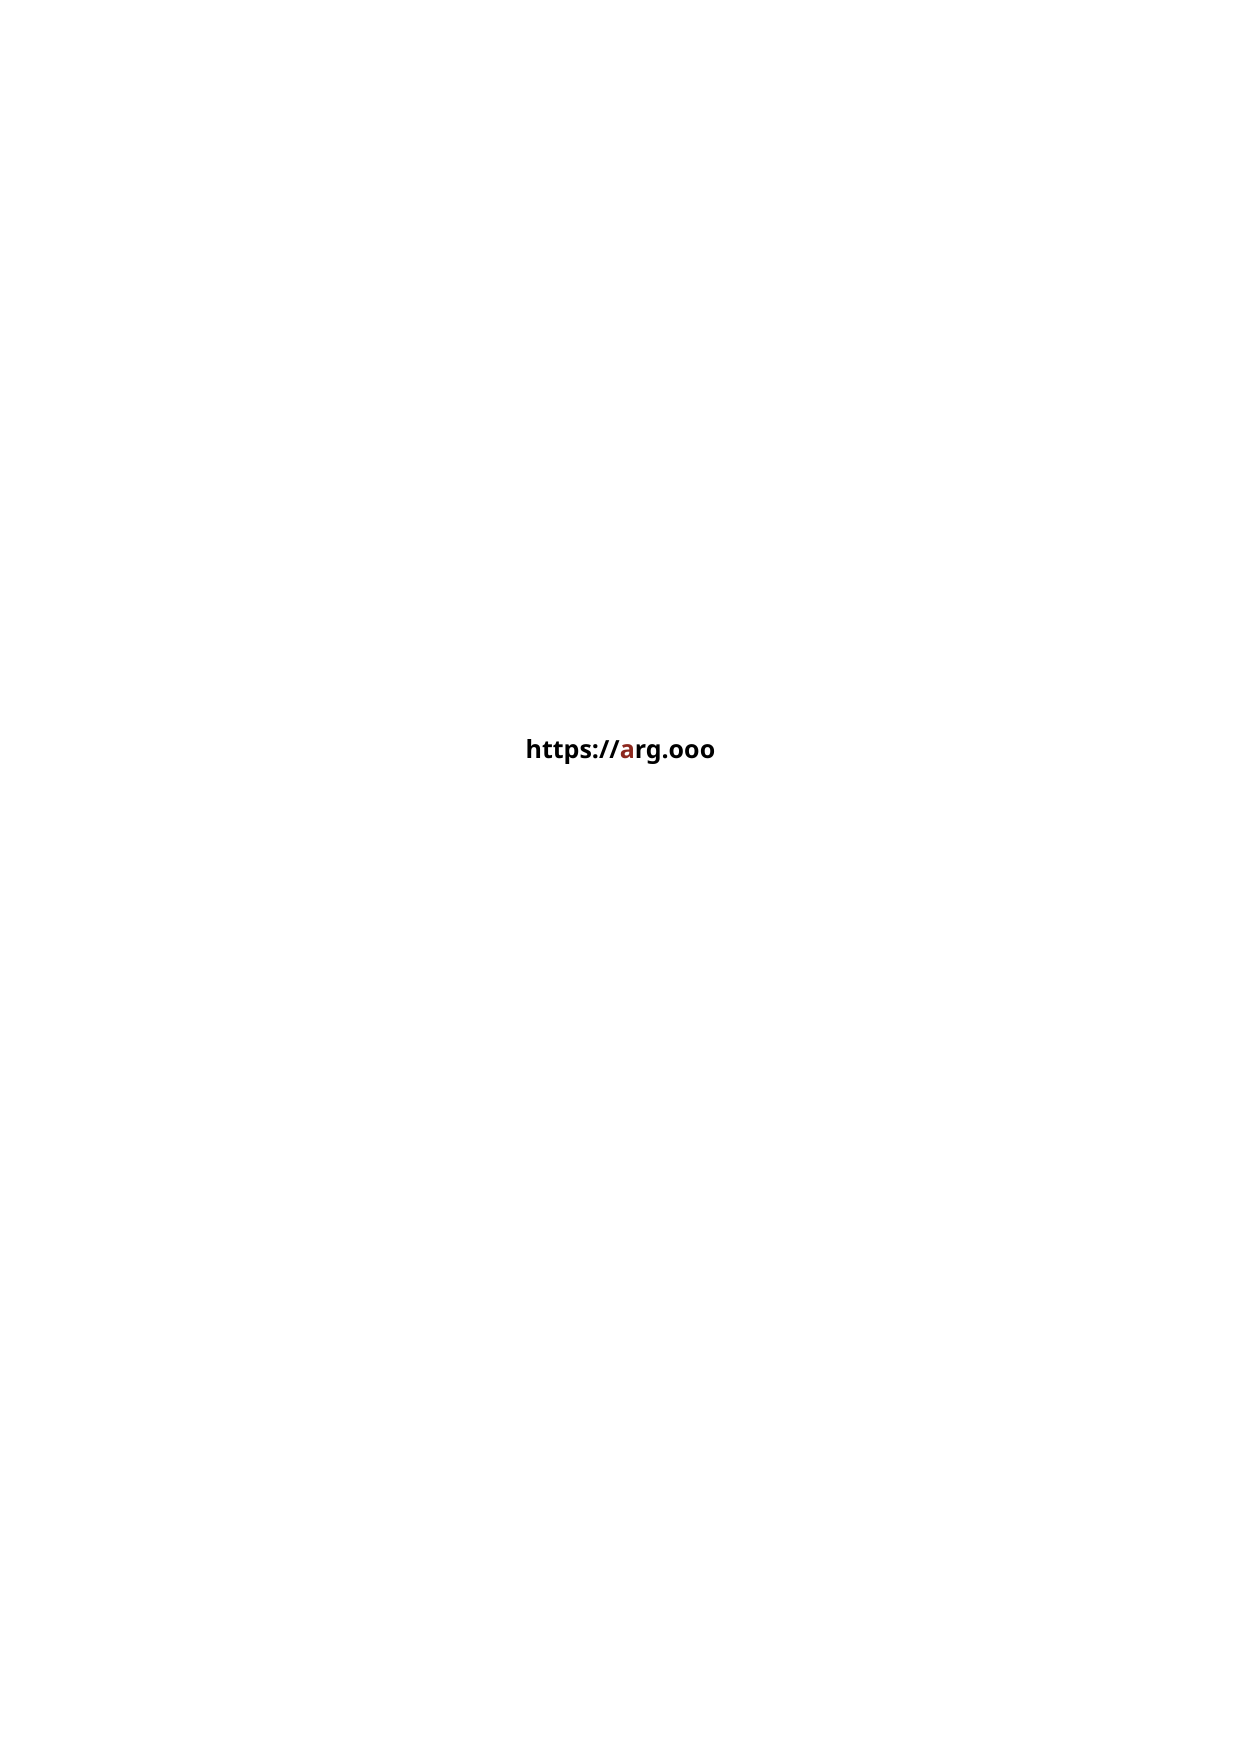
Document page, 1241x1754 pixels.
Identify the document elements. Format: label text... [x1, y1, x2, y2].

text https://arg.ooo [118, 731, 1122, 765]
